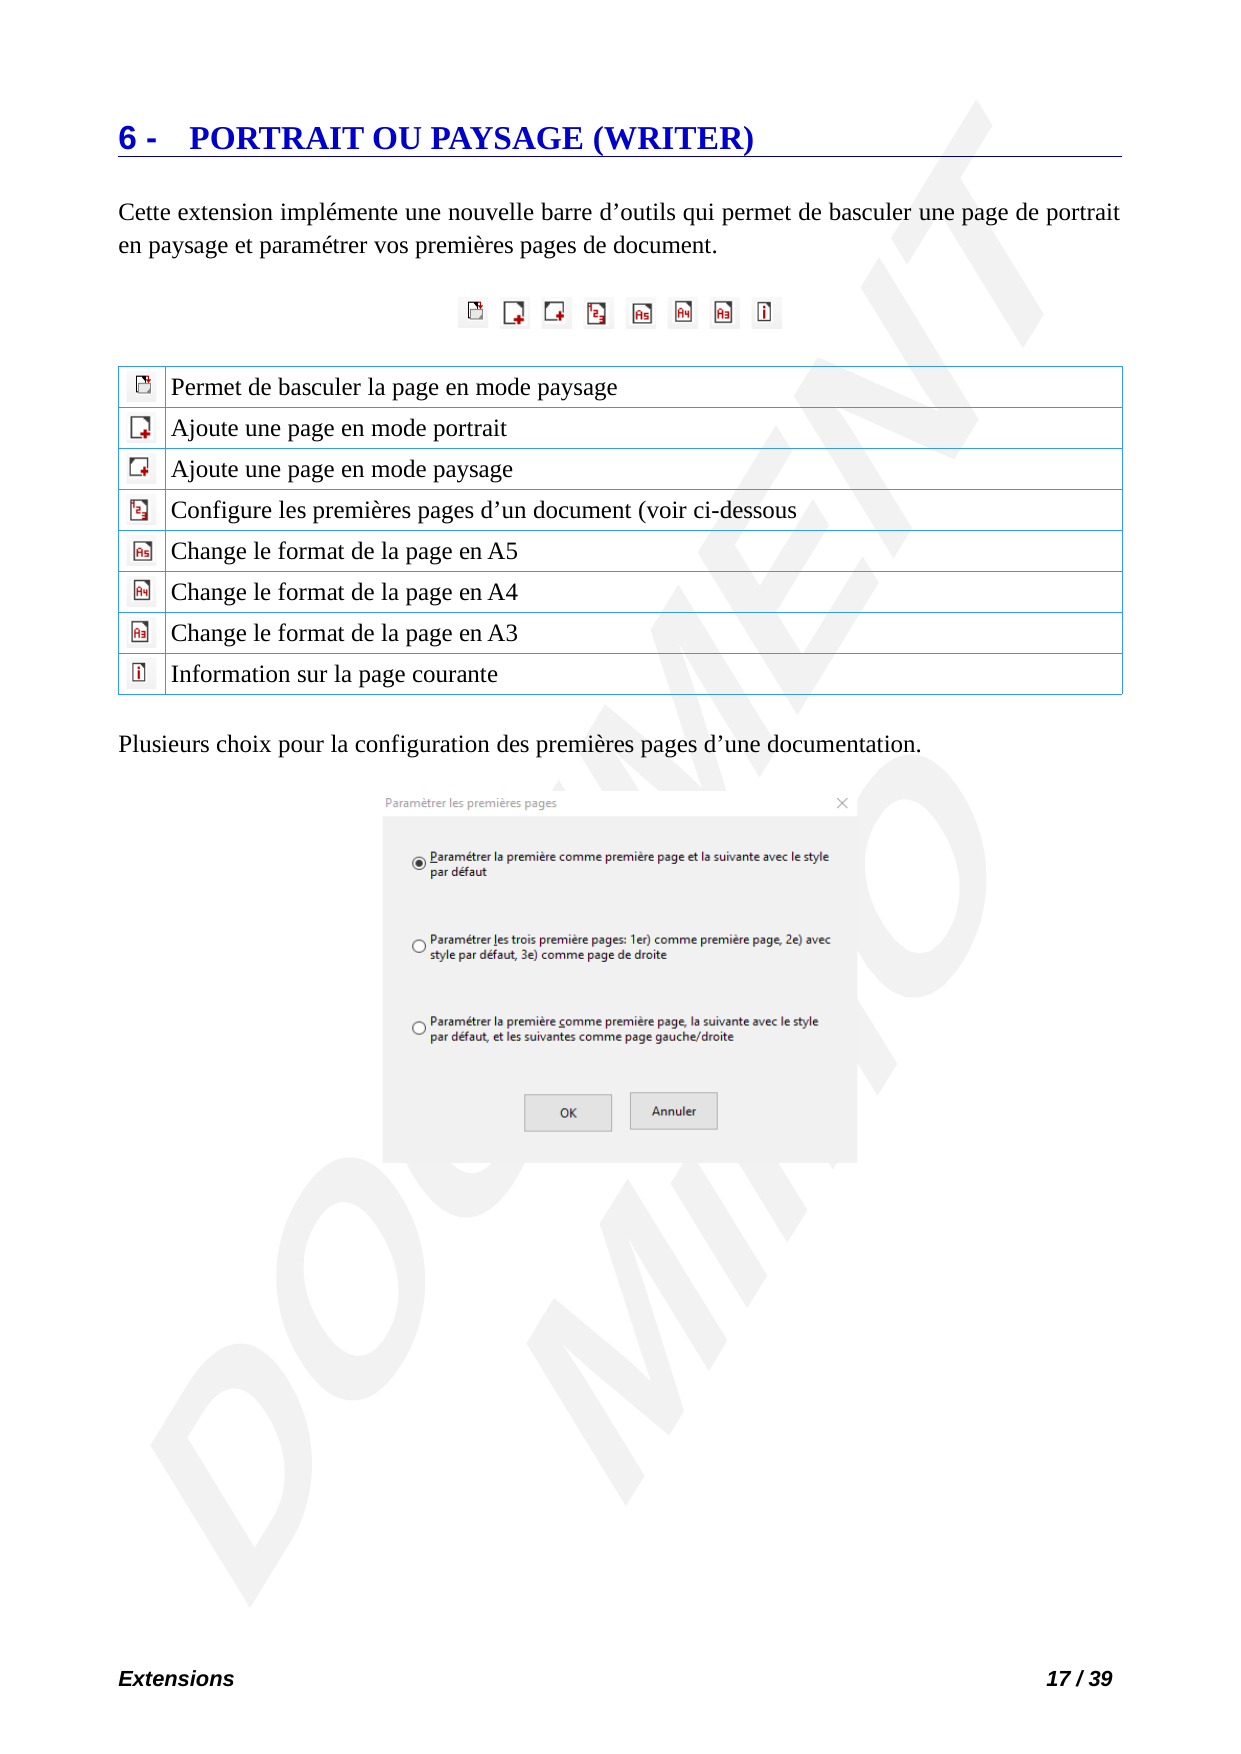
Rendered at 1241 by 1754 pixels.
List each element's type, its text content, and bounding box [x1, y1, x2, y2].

picture [625, 297, 657, 329]
table_header [453, 292, 494, 333]
table_cell [119, 454, 165, 489]
table_cell [119, 572, 165, 612]
table_header [578, 329, 620, 333]
picture [382, 791, 858, 1163]
table_header [494, 292, 536, 328]
table_cell [119, 413, 165, 448]
table_header [662, 329, 704, 333]
table_cell [119, 449, 165, 453]
table_cell Change le format de la page en A5 [166, 531, 1122, 571]
table_header [746, 292, 788, 328]
picture [751, 297, 783, 329]
table_cell [119, 654, 165, 694]
picture [126, 494, 157, 525]
table_cell Ajoute une page en mode paysage [166, 449, 1122, 489]
table_cell [119, 408, 165, 412]
table_header [494, 329, 536, 333]
picture [458, 297, 489, 328]
picture [126, 617, 157, 648]
table_header [662, 292, 704, 328]
table_cell Change le format de la page en A3 [166, 613, 1122, 653]
picture [126, 453, 157, 484]
table_cell Change le format de la page en A4 [166, 572, 1122, 612]
picture [499, 297, 531, 329]
table_cell [119, 495, 165, 530]
table_cell [119, 613, 165, 653]
subtitle Portrait ou paysage (Writer) [118, 118, 1122, 156]
table_header [620, 329, 662, 333]
table_cell Information sur la page courante [166, 654, 1122, 694]
picture [126, 412, 157, 443]
picture [126, 658, 157, 689]
picture [583, 297, 615, 329]
table_header Permet de basculer la page en mode paysage [166, 367, 1122, 407]
picture [126, 576, 157, 607]
table_cell [119, 531, 165, 571]
table_header [536, 292, 578, 328]
table_header [536, 329, 578, 333]
table_header [578, 292, 620, 328]
picture [541, 297, 573, 329]
text Plusieurs choix pour la configuration des premières pages d’une documentation. [118, 727, 1122, 759]
picture [126, 535, 157, 566]
table_header [746, 329, 788, 333]
table_header [704, 292, 746, 328]
table_header [119, 367, 165, 407]
text Cette extension implémente une nouvelle barre d’outils qui permet de basculer une page de portrait en paysage et paramétrer vos premières pages de document. [118, 195, 1122, 260]
table_cell [119, 490, 165, 494]
picture [667, 297, 699, 329]
table_cell Configure les premières pages d’un document (voir ci-dessous [166, 490, 1122, 530]
table_cell Ajoute une page en mode portrait [166, 408, 1122, 448]
picture [709, 297, 740, 329]
picture [126, 371, 157, 402]
table_header [620, 292, 662, 328]
table_header [704, 329, 746, 333]
